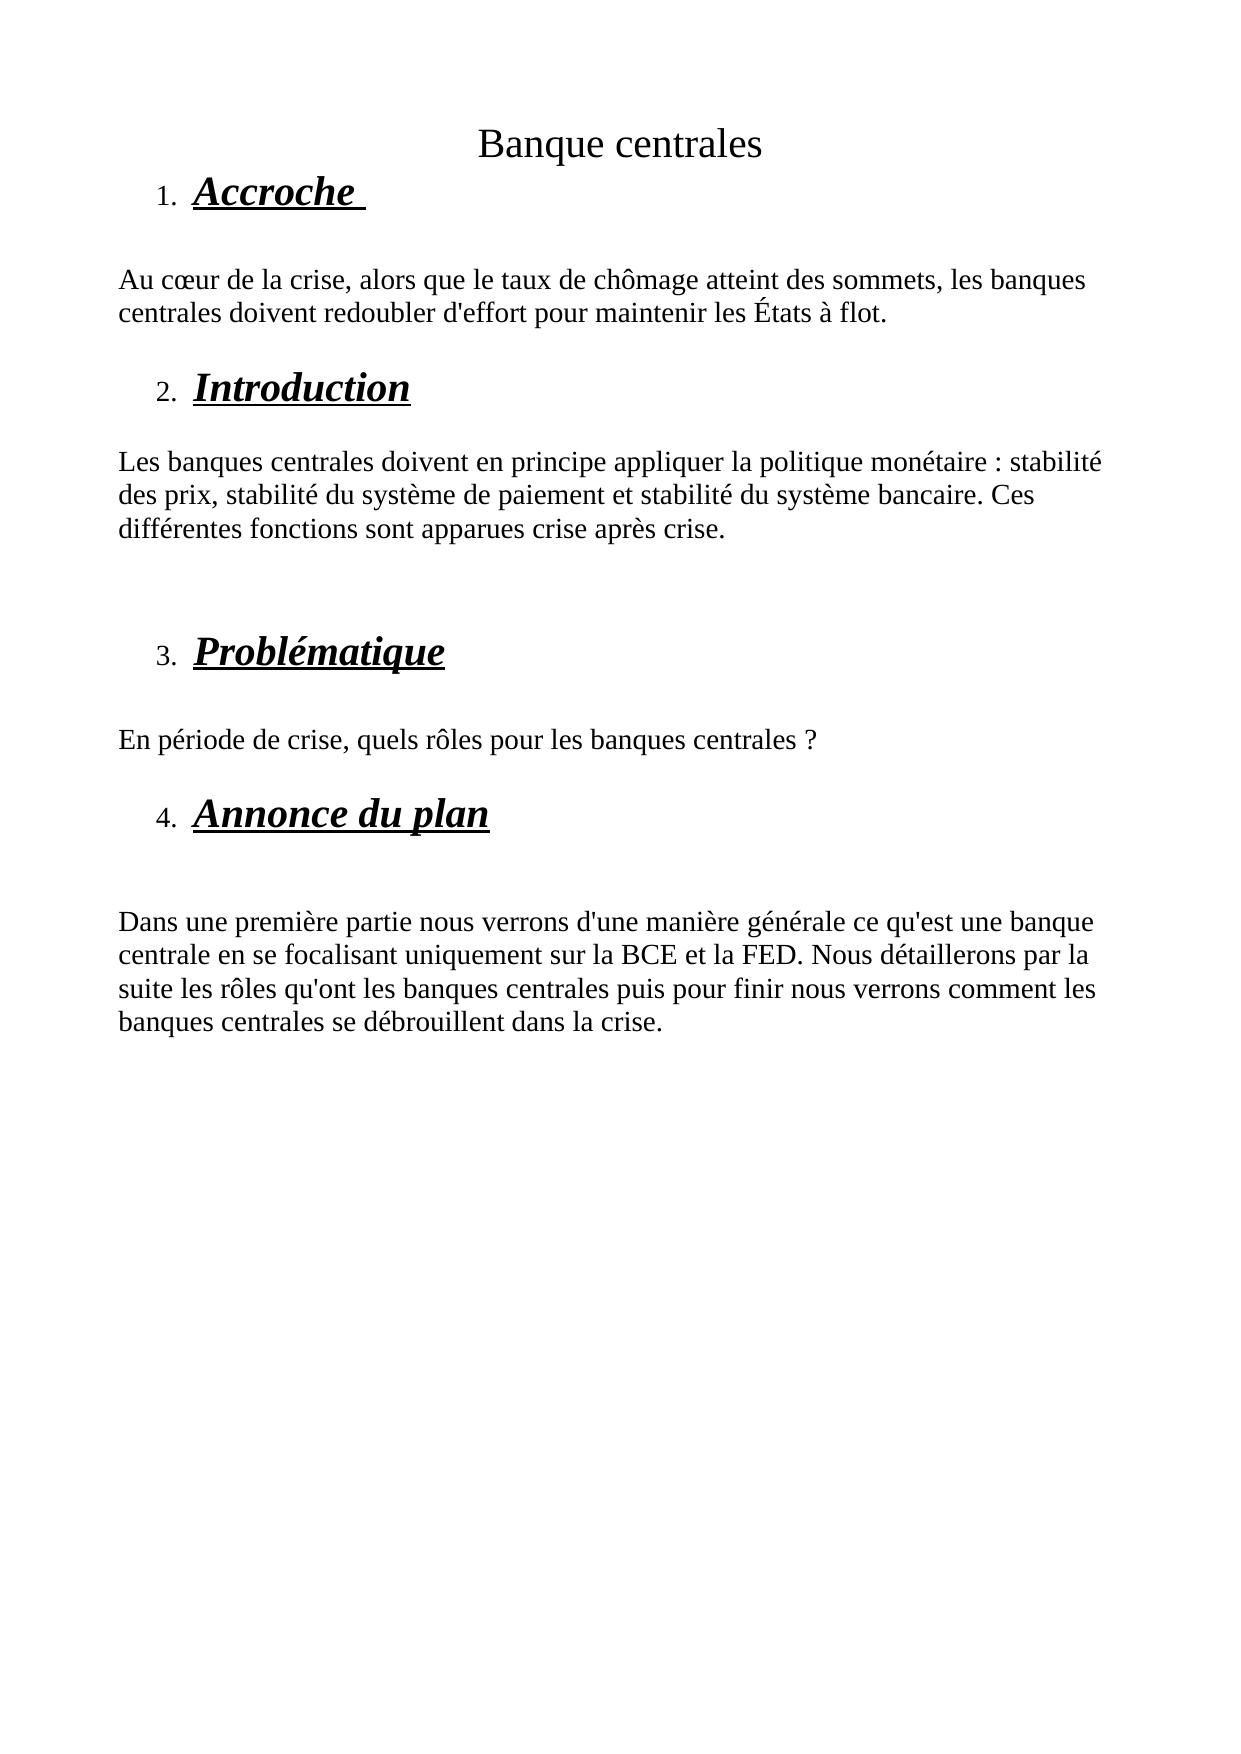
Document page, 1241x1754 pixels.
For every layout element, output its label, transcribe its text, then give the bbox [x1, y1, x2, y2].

list Introduction [156, 362, 1122, 410]
text Au cœur de la crise, alors que le taux de chômage atteint des sommets, les banques centrales doivent redoubler d'effort pour maintenir les États à flot. [118, 262, 1122, 329]
list Accroche [156, 166, 1122, 214]
text Banque centrales [118, 118, 1122, 166]
text En période de crise, quels rôles pour les banques centrales ? [118, 722, 1122, 755]
text Dans une première partie nous verrons d'une manière générale ce qu'est une banque centrale en se focalisant uniquement sur la BCE et la FED. Nous détaillerons par la suite les rôles qu'ont les banques centrales puis pour finir nous verrons comment les banques centrales se débrouillent dans la crise. [118, 904, 1122, 1038]
list Annonce du plan [156, 789, 1122, 837]
text Les banques centrales doivent en principe appliquer la politique monétaire : stabilité des prix, stabilité du système de paiement et stabilité du système bancaire. Ces différentes fonctions sont apparues crise après crise. [118, 444, 1122, 544]
list Problématique [156, 626, 1122, 674]
